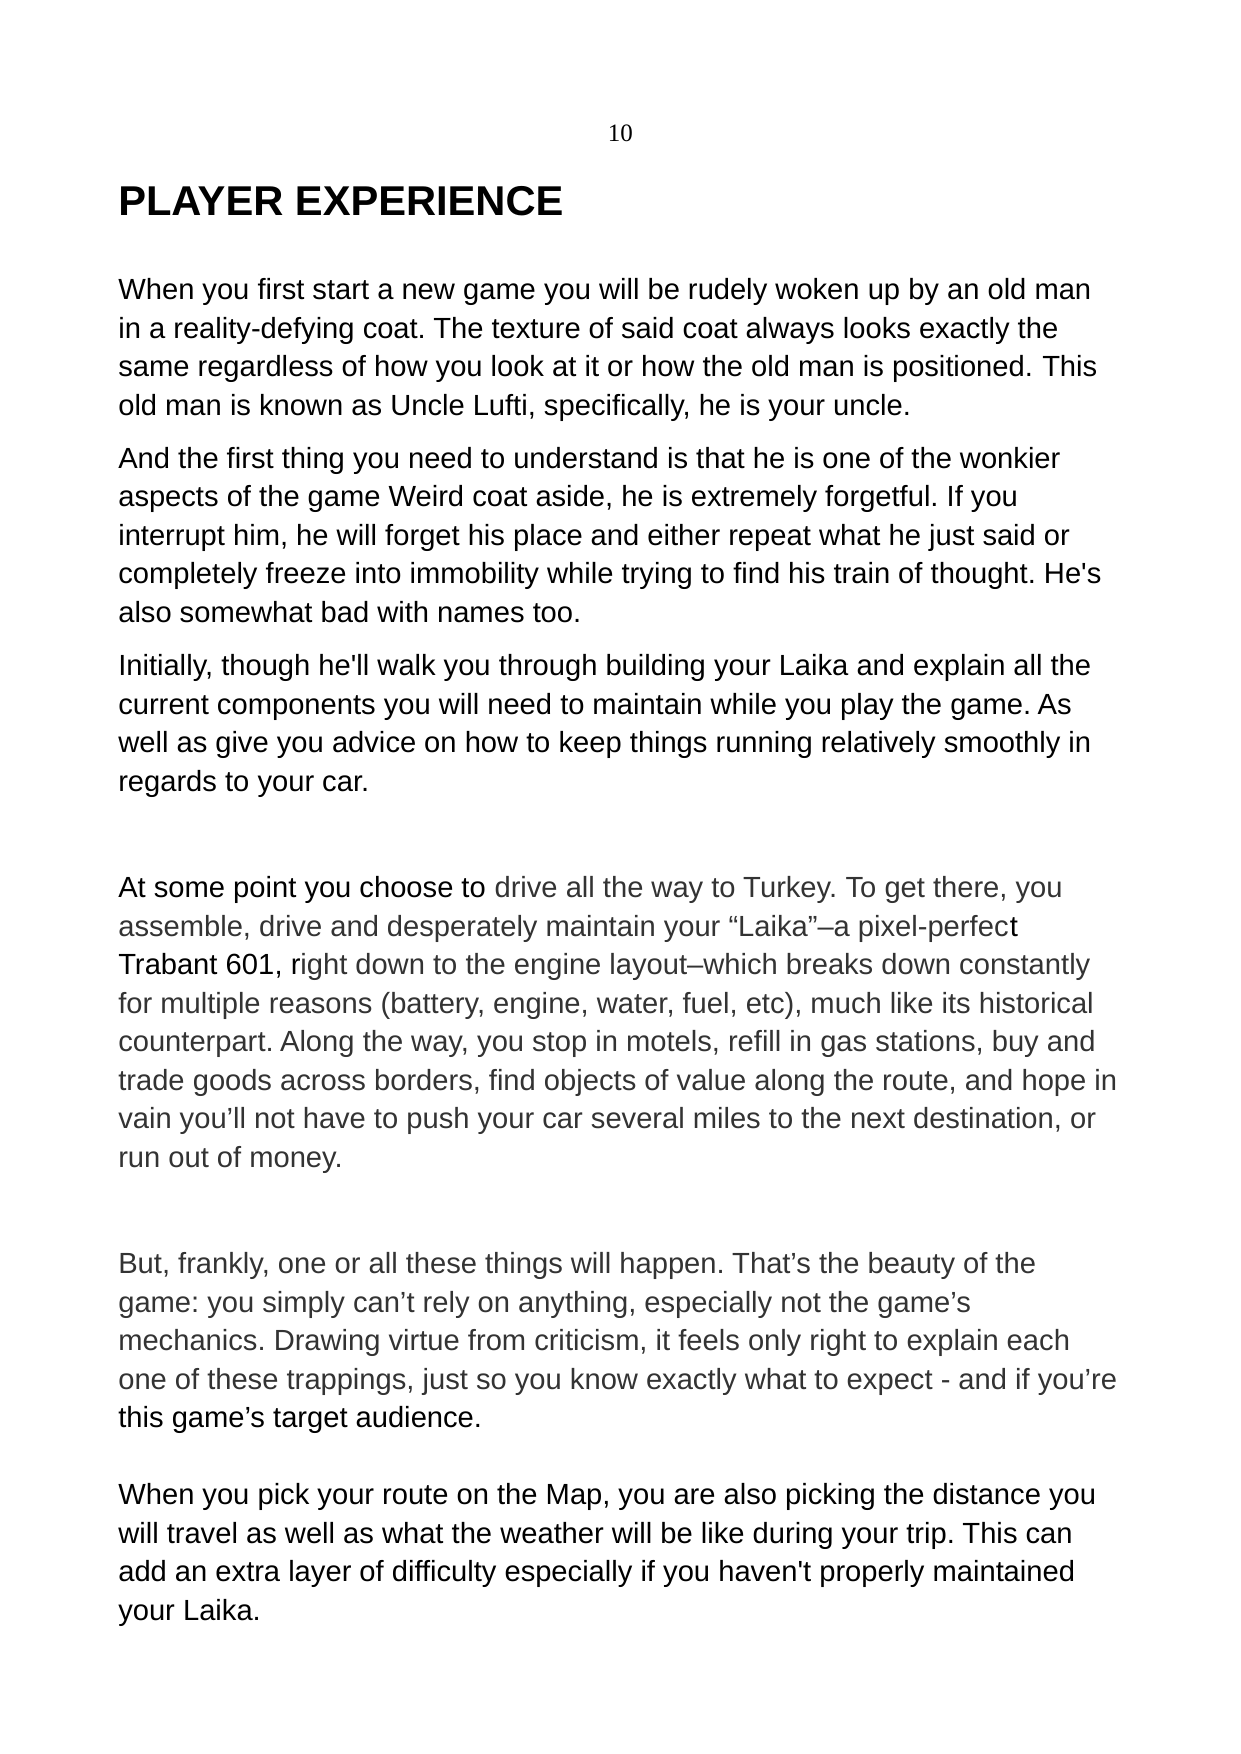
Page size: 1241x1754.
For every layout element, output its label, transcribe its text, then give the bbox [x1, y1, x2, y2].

text When you pick your route on the Map, you are also picking the distance you will travel as well as what the weather will be like during your trip. This can add an extra layer of difficulty especially if you haven't properly maintained your Laika. [118, 1477, 1122, 1627]
text But, frankly, one or all these things will happen. That’s the beauty of the game: you simply can’t rely on anything, especially not the game’s mechanics. Drawing virtue from criticism, it feels only right to explain each one of these trappings, just so you know exactly what to expect - and if you’re this game’s target audience. [118, 1246, 1122, 1434]
text And the first thing you need to understand is that he is one of the wonkier aspects of the game Weird coat aside, he is extremely forgetful. If you interrupt him, he will forget his place and either repeat what he just said or completely freeze into immobility while trying to find his train of thought. He's also somewhat bad with names too. [118, 441, 1122, 629]
text Initially, though he'll walk you through building your Laika and explain all the current components you will need to maintain while you play the game. As well as give you advice on how to keep things running relatively smoothly in regards to your car. [118, 648, 1122, 797]
text When you first start a new game you will be rudely woken up by an old man in a reality-defying coat. The texture of said coat always looks exactly the same regardless of how you look at it or how the old man is positioned. This old man is known as Uncle Lufti, specifically, he is your uncle. [118, 272, 1122, 421]
text PLAYER EXPERIENCE [118, 176, 1122, 224]
text At some point you choose to drive all the way to Turkey. To get there, you assemble, drive and desperately maintain your “Laika”–a pixel-perfect Trabant 601, right down to the engine layout–which breaks down constantly for multiple reasons (battery, engine, water, fuel, etc), much like its historical counterpart. Along the way, you stop in motels, refill in gas stations, buy and trade goods across borders, find objects of value along the route, and hope in vain you’ll not have to push your car several miles to the next destination, or run out of money. [118, 870, 1122, 1173]
